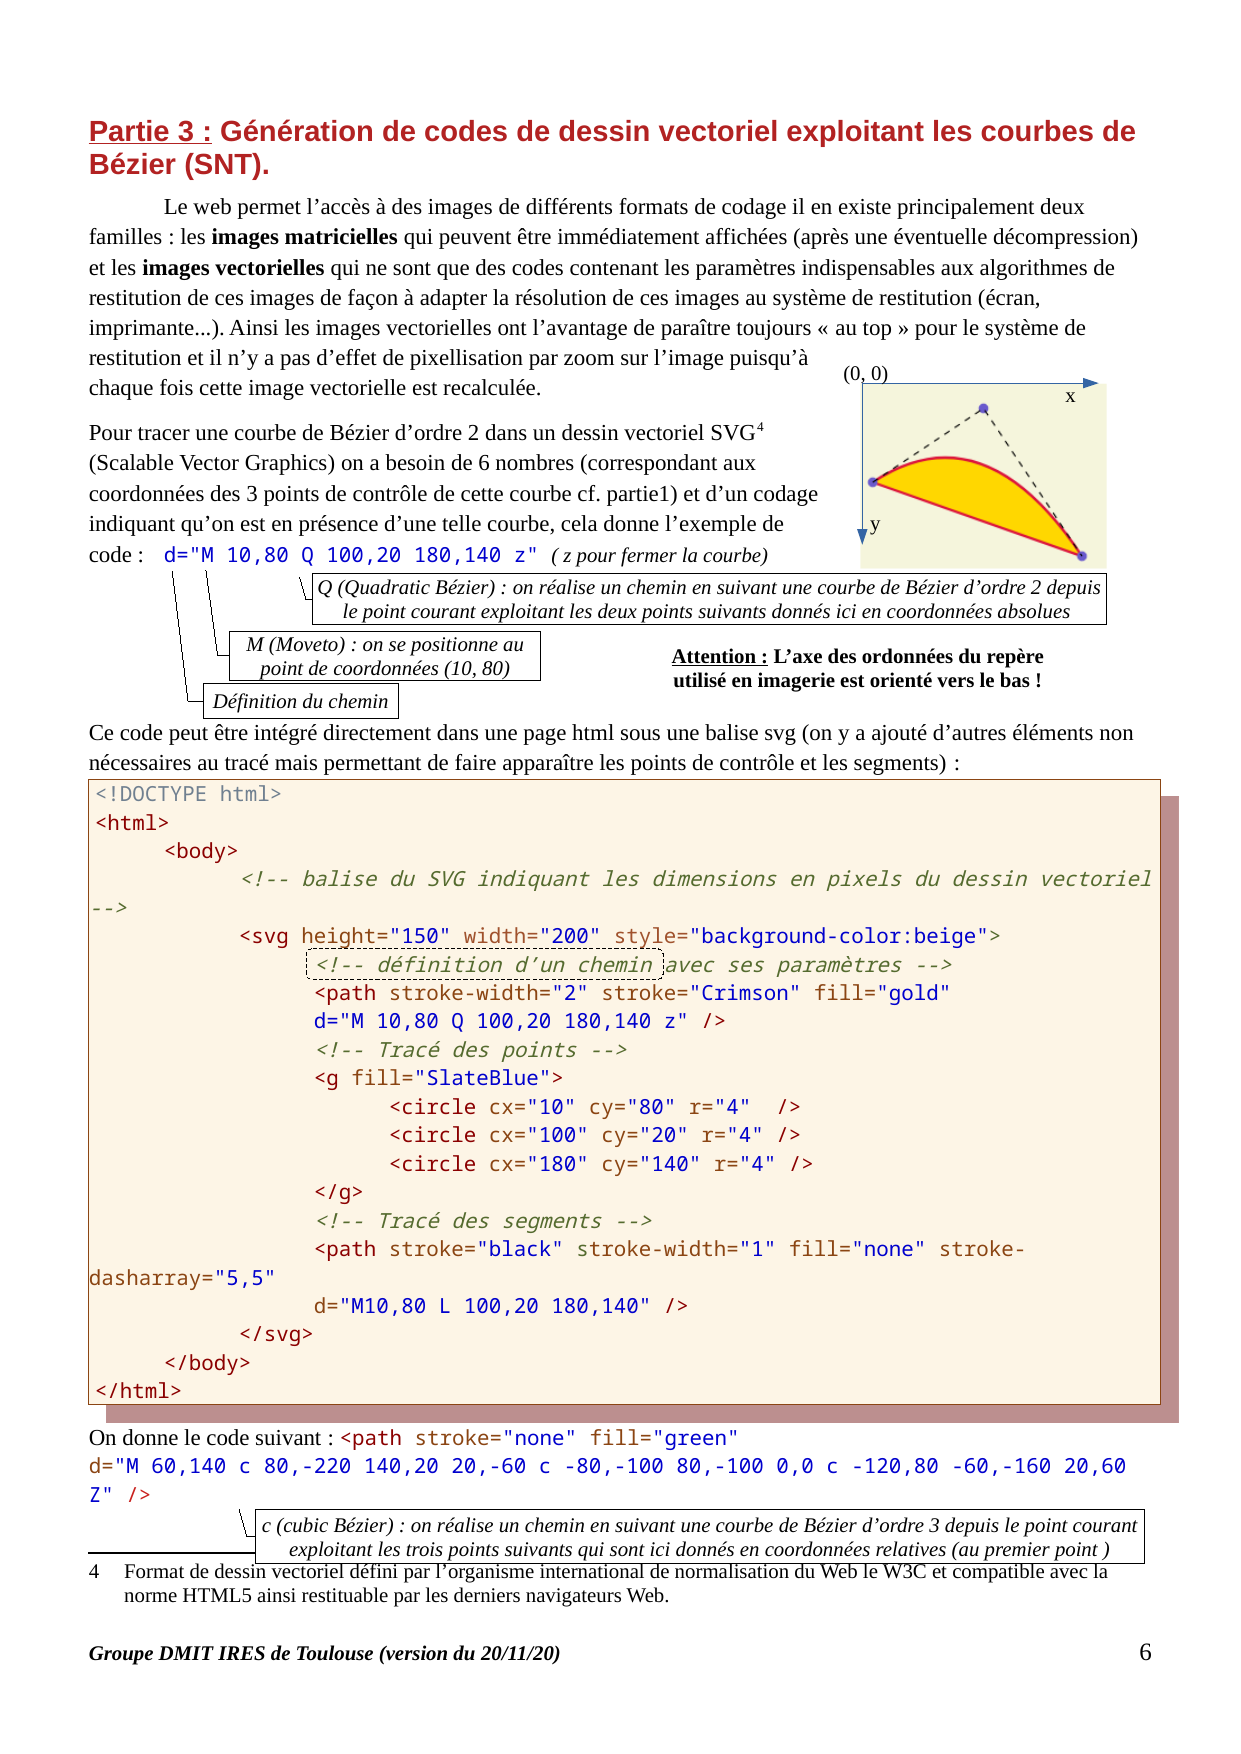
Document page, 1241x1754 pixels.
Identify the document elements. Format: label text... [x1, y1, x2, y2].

subtitle Partie 3 : Génération de codes de dessin vectoriel exploitant les courbes de Bézier (SNT). [88, 113, 1152, 181]
text Ce code peut être intégré directement dans une page html sous une balise svg (on y a ajouté d’autres éléments non nécessaires au tracé mais permettant de faire apparaître les points de contrôle et les segments) : [88, 719, 1152, 776]
text Le web permet l’accès à des images de différents formats de codage il en existe principalement deux familles : les images matricielles qui peuvent être immédiatement affichées (après une éventuelle décompression) et les images vectorielles qui ne sont que des codes contenant les paramètres indispensables aux algorithmes de restitution de ces images de façon à adapter la résolution de ces images au système de restitution (écran, imprimante...). Ainsi les images vectorielles ont l’avantage de paraître toujours « au top » pour le système de restitution et il n’y a pas d’effet de pixellisation par zoom sur l’image puisqu’à chaque fois cette image vectorielle est recalculée. [88, 193, 1152, 401]
text Format de dessin vectoriel défini par l’organisme international de normalisation du Web le W3C et compatible avec la norme HTML5 ainsi restituable par les derniers navigateurs Web. [88, 1559, 1152, 1607]
text On donne le code suivant : <path stroke="none" fill="green" [88, 1405, 1152, 1451]
picture [828, 348, 1147, 610]
text Pour tracer une courbe de Bézier d’ordre 2 dans un dessin vectoriel SVG (Scalable Vector Graphics) on a besoin de 6 nombres (correspondant aux coordonnées des 3 points de contrôle de cette courbe cf. partie1) et d’un codage indiquant qu’on est en présence d’une telle courbe, cela donne l’exemple de code : d="M 10,80 Q 100,20 180,140 z" ( z pour fermer la courbe) [88, 419, 828, 568]
text d="M 60,140 c 80,-220 140,20 20,-60 c -80,-100 80,-100 0,0 c -120,80 -60,-160 20,60 Z" /> [88, 1451, 1152, 1508]
